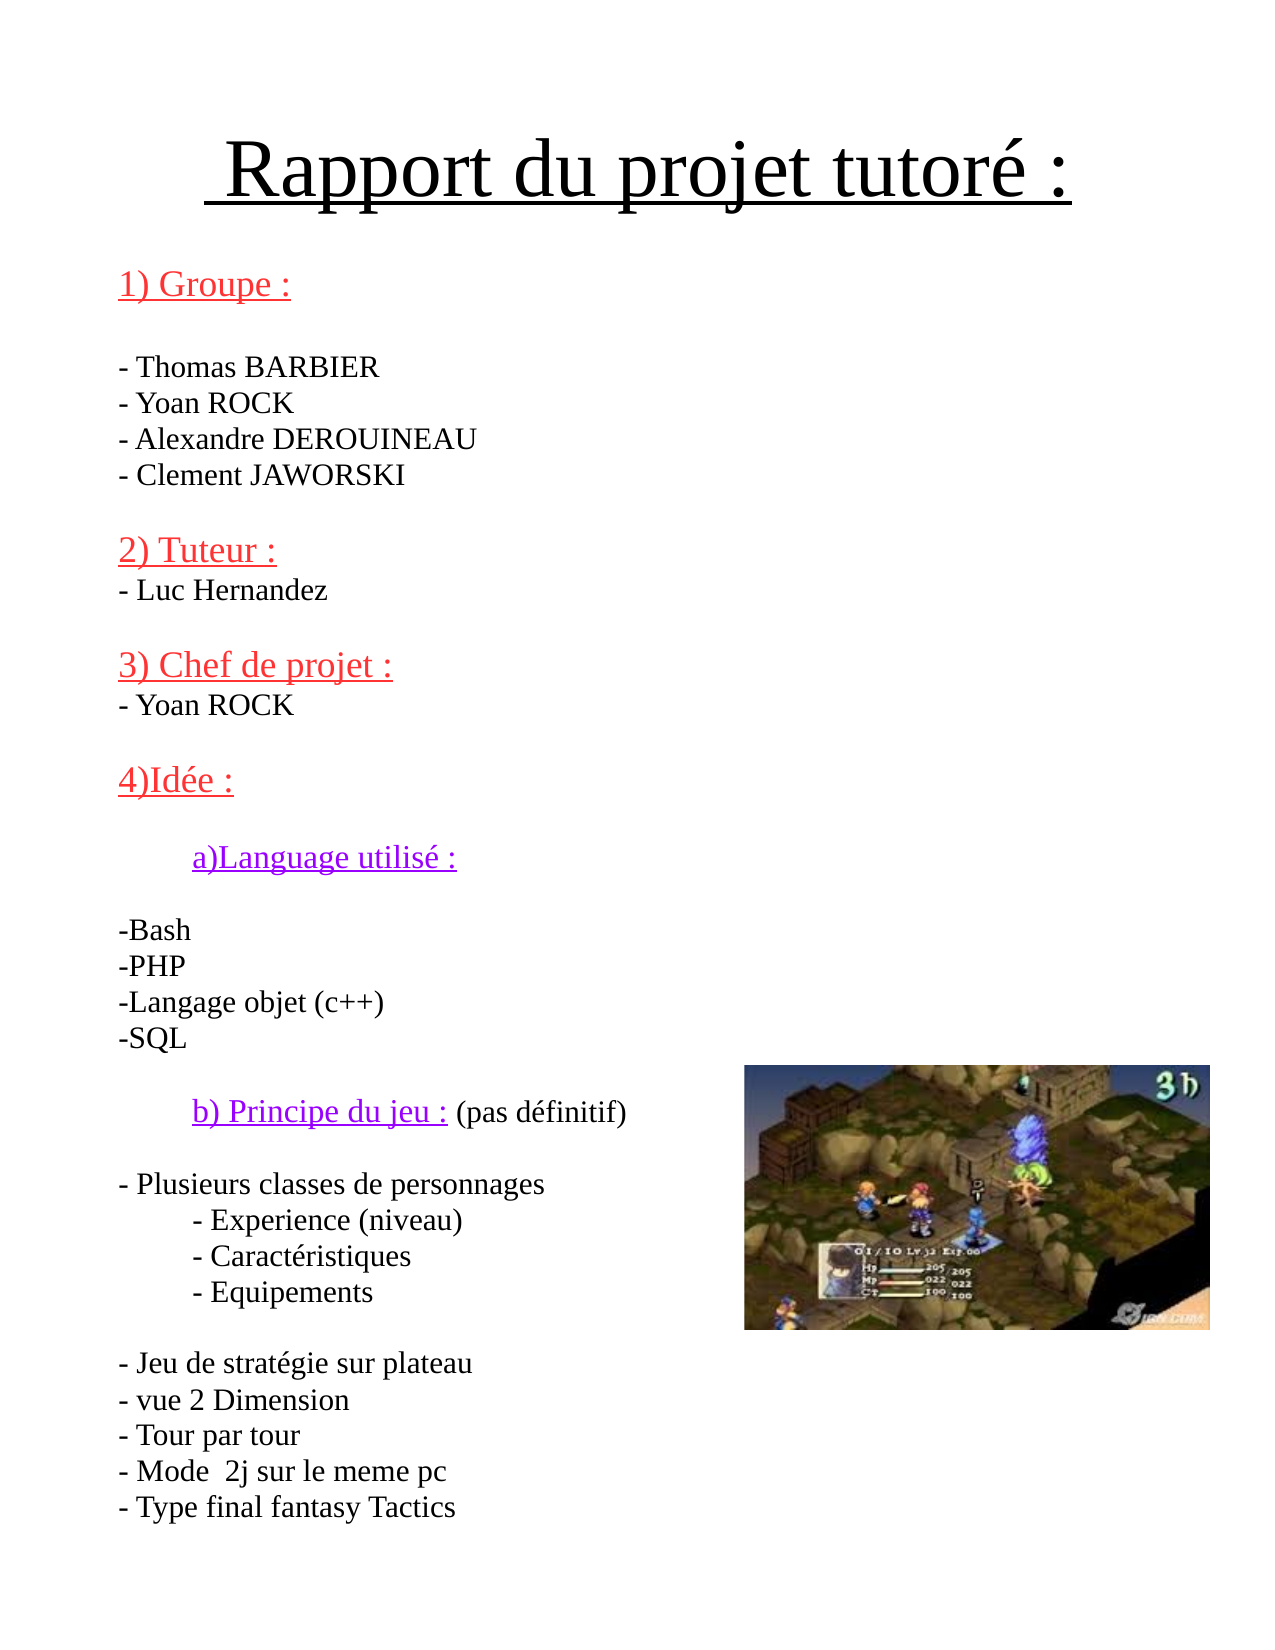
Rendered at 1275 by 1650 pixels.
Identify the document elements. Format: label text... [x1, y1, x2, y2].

text - vue 2 Dimension [118, 1381, 1157, 1417]
text -Bash [118, 911, 1157, 947]
text - Tour par tour [118, 1417, 1157, 1453]
text - Yoan ROCK [118, 384, 1157, 420]
text - Equipements [118, 1273, 744, 1309]
text -PHP [118, 947, 1157, 983]
text - Jeu de stratégie sur plateau [118, 1345, 1157, 1381]
text - Experience (niveau) [118, 1201, 744, 1237]
text - Mode 2j sur le meme pc [118, 1453, 1157, 1488]
text 3) Chef de projet : [118, 643, 1157, 686]
text Rapport du projet tutoré : [118, 118, 1157, 214]
text 4)Idée : [118, 758, 1157, 801]
text - Luc Hernandez [118, 571, 1157, 607]
text - Caractéristiques [118, 1237, 744, 1273]
text - Thomas BARBIER [118, 348, 1157, 384]
text - Plusieurs classes de personnages [118, 1165, 744, 1201]
text 1) Groupe : [118, 262, 1157, 305]
picture [744, 1065, 1210, 1330]
text - Yoan ROCK [118, 686, 1157, 722]
text - Clement JAWORSKI [118, 456, 1157, 492]
text a)Language utilisé : [118, 837, 1157, 875]
text b) Principe du jeu : (pas définitif) [118, 1091, 744, 1129]
text - Alexandre DEROUINEAU [118, 420, 1157, 456]
text -SQL [118, 1019, 1157, 1055]
text 2) Tuteur : [118, 528, 1157, 571]
text - Type final fantasy Tactics [118, 1488, 1157, 1524]
text -Langage objet (c++) [118, 983, 1157, 1019]
